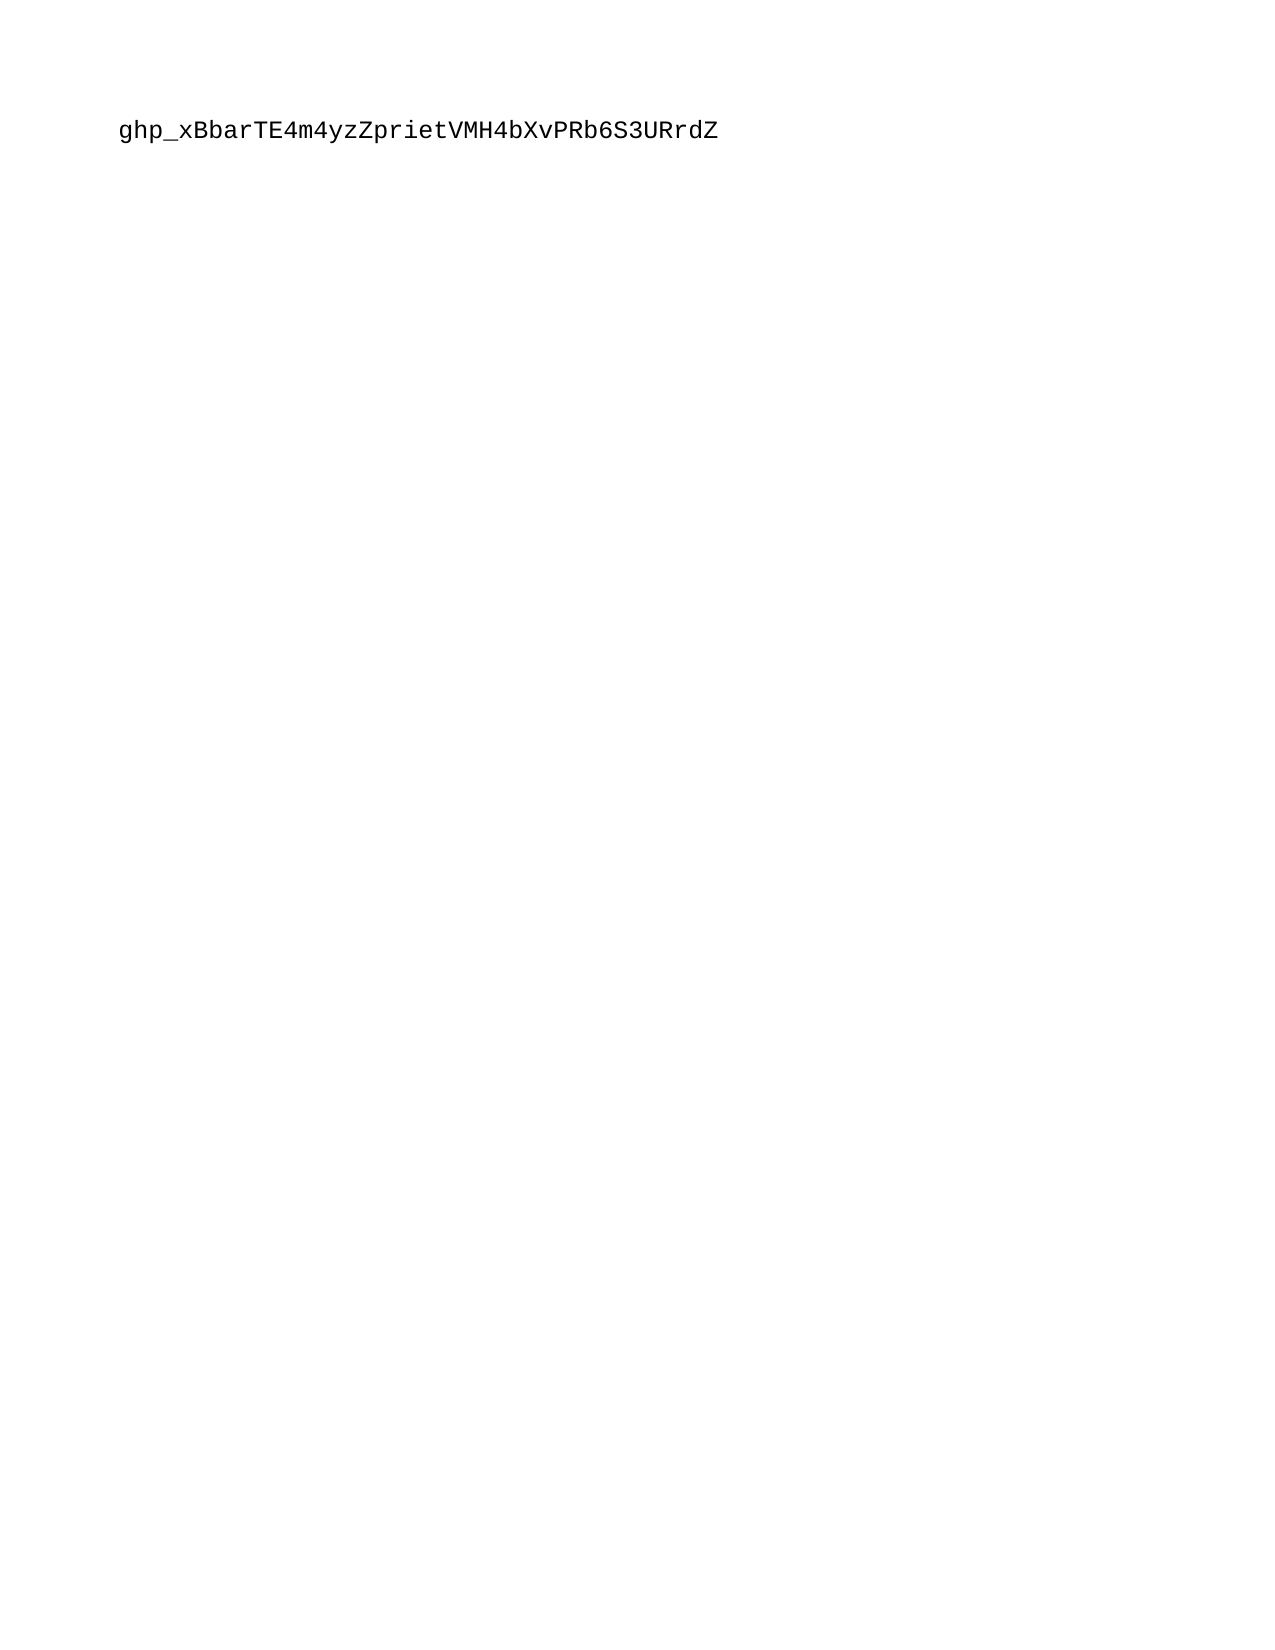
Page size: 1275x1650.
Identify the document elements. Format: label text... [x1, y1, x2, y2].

text 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 [118, 118, 1157, 146]
